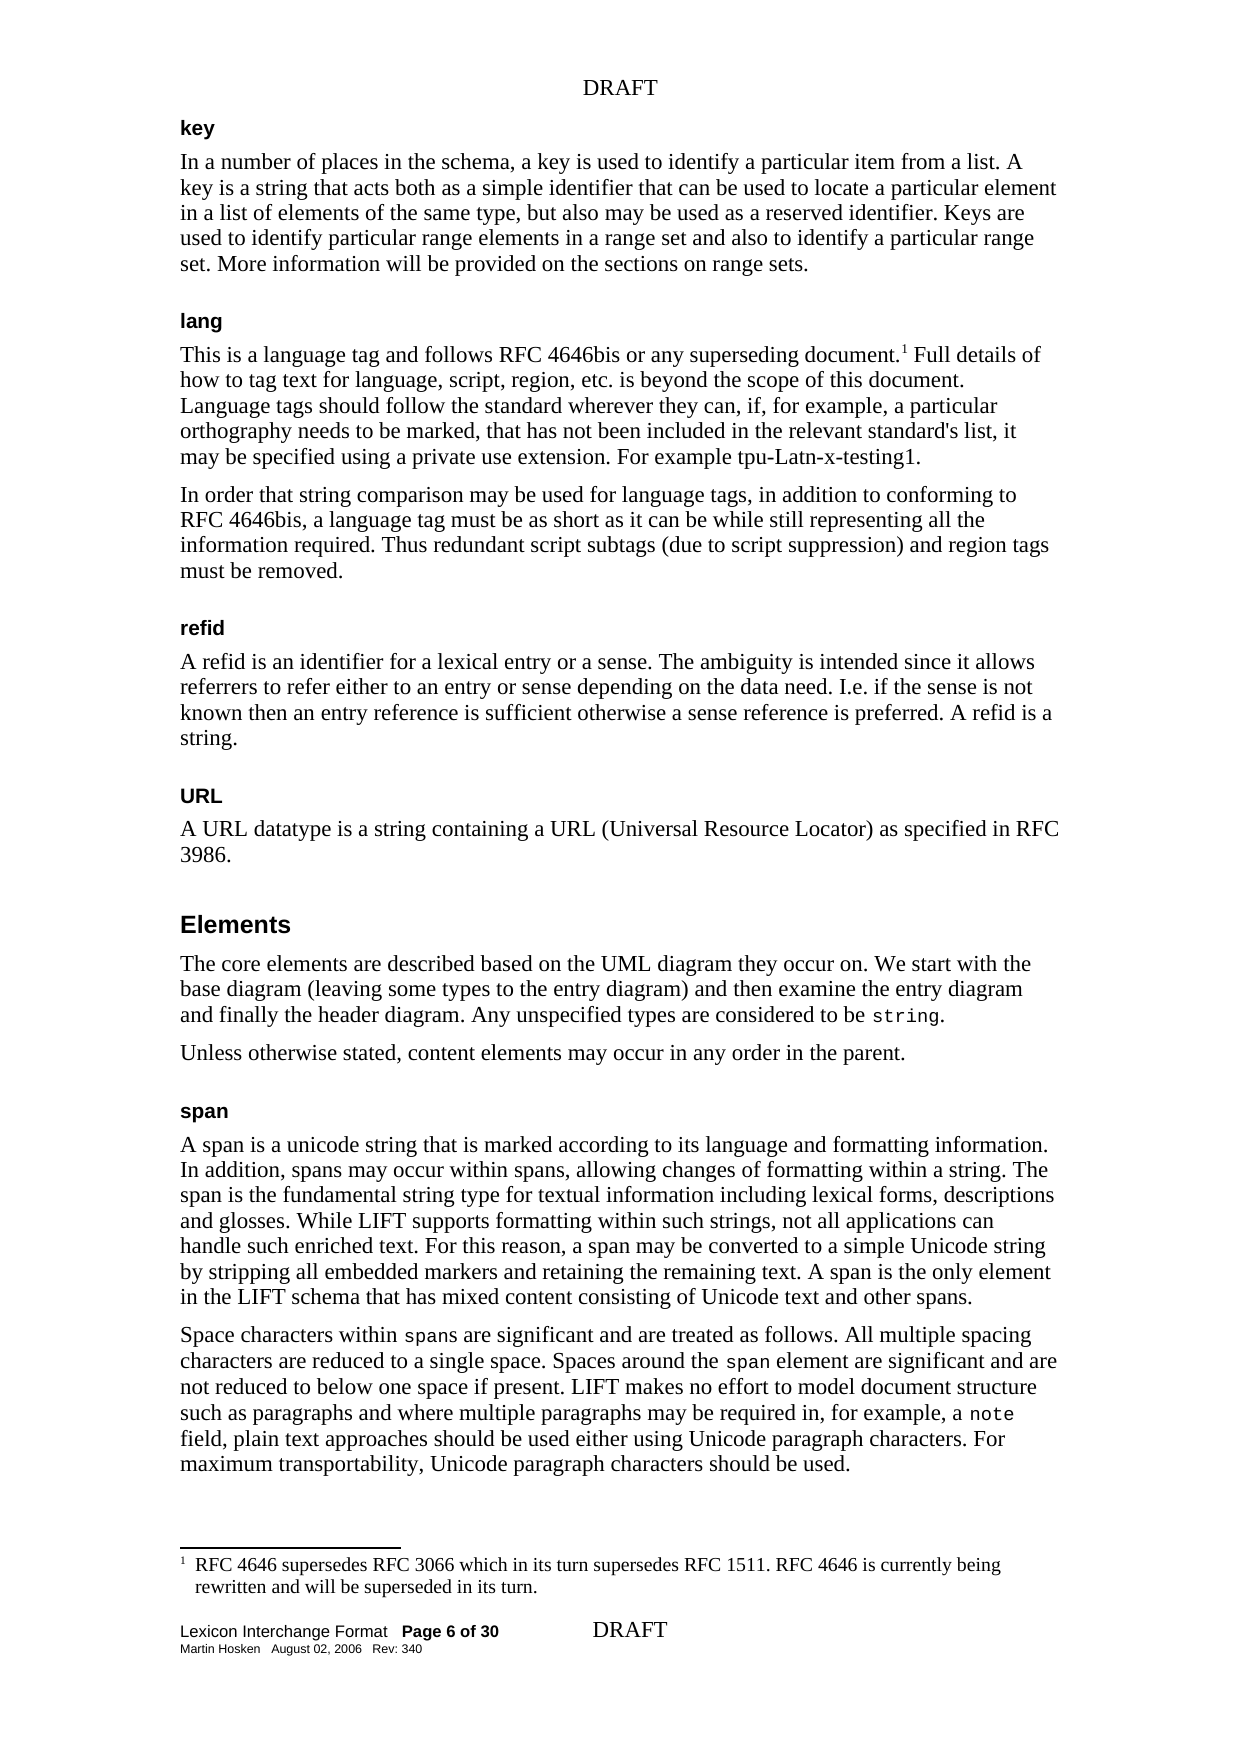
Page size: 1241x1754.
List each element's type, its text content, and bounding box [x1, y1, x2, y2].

text In a number of places in the schema, a key is used to identify a particular item from a list. A key is a string that acts both as a simple identifier that can be used to locate a particular element in a list of elements of the same type, but also may be used as a reserved identifier. Keys are used to identify particular range elements in a range set and also to identify a particular range set. More information will be provided on the sections on range sets. [180, 149, 1061, 276]
subtitle refid [180, 617, 1061, 640]
text In order that string comparison may be used for language tags, in addition to conforming to RFC 4646bis, a language tag must be as short as it can be while still representing all the information required. Thus redundant script subtags (due to script suppression) and region tags must be removed. [180, 482, 1061, 583]
subtitle span [180, 1099, 1061, 1123]
subtitle lang [180, 310, 1061, 333]
text A URL datatype is a string containing a URL (Universal Resource Locator) as specified in RFC 3986. [180, 816, 1061, 867]
text The core elements are described based on the UML diagram they occur on. We start with the base diagram (leaving some types to the entry diagram) and then examine the entry diagram and finally the header diagram. Any unspecified types are considered to be string. [180, 951, 1061, 1028]
text Unless otherwise stated, content elements may occur in any order in the parent. [180, 1040, 1061, 1066]
subtitle Elements [180, 911, 1061, 939]
text A refid is an identifier for a lexical entry or a sense. The ambiguity is intended since it allows referrers to refer either to an entry or sense depending on the data need. I.e. if the sense is not known then an entry reference is sufficient otherwise a sense reference is preferred. A refid is a string. [180, 649, 1061, 751]
text Space characters within spans are significant and are treated as follows. All multiple spacing characters are reduced to a single space. Spaces around the span element are significant and are not reduced to below one space if present. LIFT makes no effort to model document structure such as paragraphs and where multiple paragraphs may be required in, for example, a note field, plain text approaches should be used either using Unicode paragraph characters. For maximum transportability, Unicode paragraph characters should be used. [180, 1322, 1061, 1476]
subtitle key [180, 117, 1061, 140]
text RFC 4646 supersedes RFC 3066 which in its turn supersedes RFC 1511. RFC 4646 is currently being rewritten and will be superseded in its turn. [180, 1554, 1061, 1598]
text A span is a unicode string that is marked according to its language and formatting information. In addition, spans may occur within spans, allowing changes of formatting within a string. The span is the fundamental string type for textual information including lexical forms, descriptions and glosses. While LIFT supports formatting within such strings, not all applications can handle such enriched text. For this reason, a span may be converted to a simple Unicode string by stripping all embedded markers and retaining the remaining text. A span is the only element in the LIFT schema that has mixed content consisting of Unicode text and other spans. [180, 1132, 1061, 1309]
text This is a language tag and follows RFC 4646bis or any superseding document. Full details of how to tag text for language, script, region, etc. is beyond the scope of this document. Language tags should follow the standard wherever they can, if, for example, a particular orthography needs to be marked, that has not been included in the relevant standard's list, it may be specified using a private use extension. For example tpu-Latn-x-testing1. [180, 342, 1061, 469]
subtitle URL [180, 784, 1061, 807]
